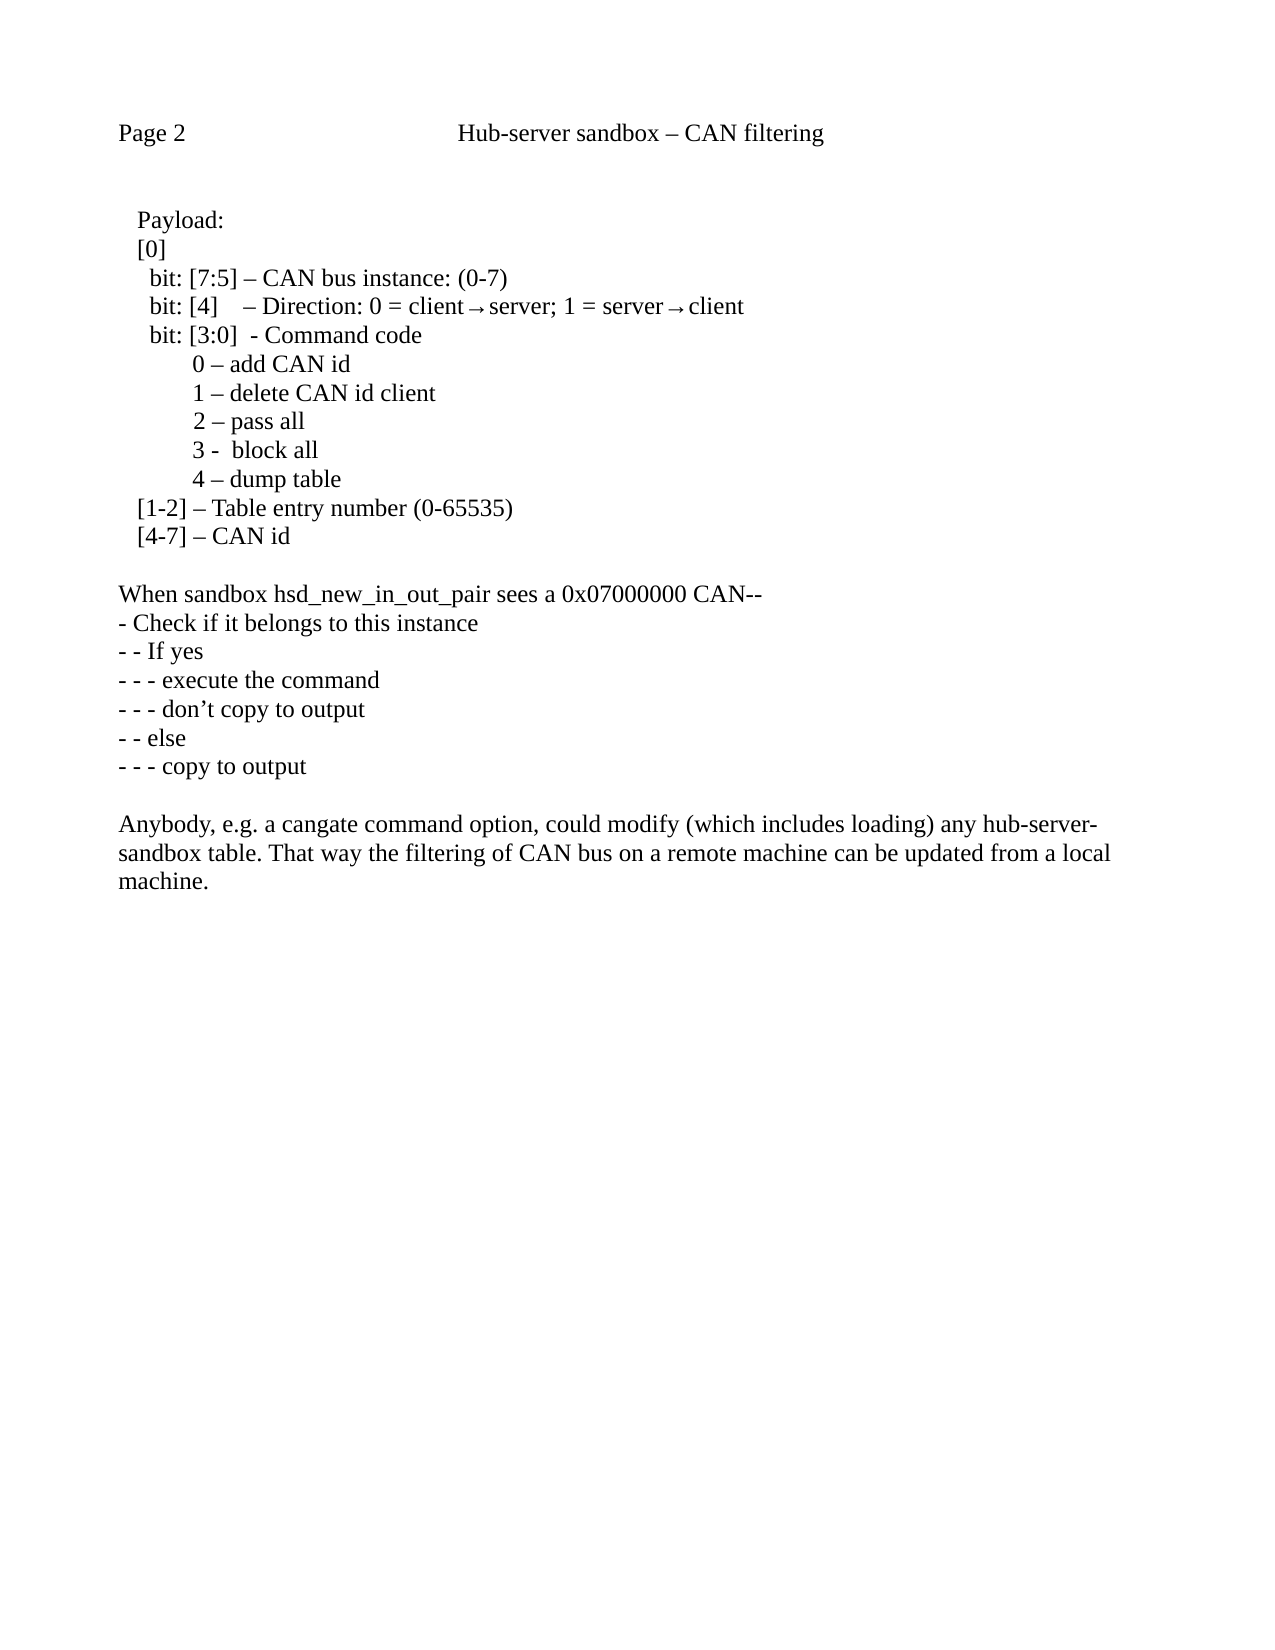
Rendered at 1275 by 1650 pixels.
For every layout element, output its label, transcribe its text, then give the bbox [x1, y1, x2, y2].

text [4-7] – CAN id [118, 521, 1157, 550]
text 2 – pass all [118, 406, 1157, 435]
text - Check if it belongs to this instance [118, 608, 1157, 636]
text 4 – dump table [118, 464, 1157, 493]
text Payload: [118, 205, 1157, 234]
text Anybody, e.g. a cangate command option, could modify (which includes loading) any hub-server-sandbox table. That way the filtering of CAN bus on a remote machine can be updated from a local machine. [118, 809, 1157, 895]
text [1-2] – Table entry number (0-65535) [118, 493, 1157, 521]
text - - else [118, 723, 1157, 751]
text 1 – delete CAN id client [118, 378, 1157, 406]
text - - - don’t copy to output [118, 694, 1157, 723]
text - - If yes [118, 636, 1157, 665]
text 0 – add CAN id [118, 349, 1157, 378]
text bit: [7:5] – CAN bus instance: (0-7) [118, 263, 1157, 291]
text 3 - block all [118, 435, 1157, 464]
text - - - execute the command [118, 665, 1157, 694]
text bit: [3:0] - Command code [118, 320, 1157, 349]
text [0] [118, 234, 1157, 263]
text - - - copy to output [118, 751, 1157, 780]
text When sandbox hsd_new_in_out_pair sees a 0x07000000 CAN-- [118, 579, 1157, 608]
text bit: [4] – Direction: 0 = client→server; 1 = server→client [118, 291, 1157, 320]
